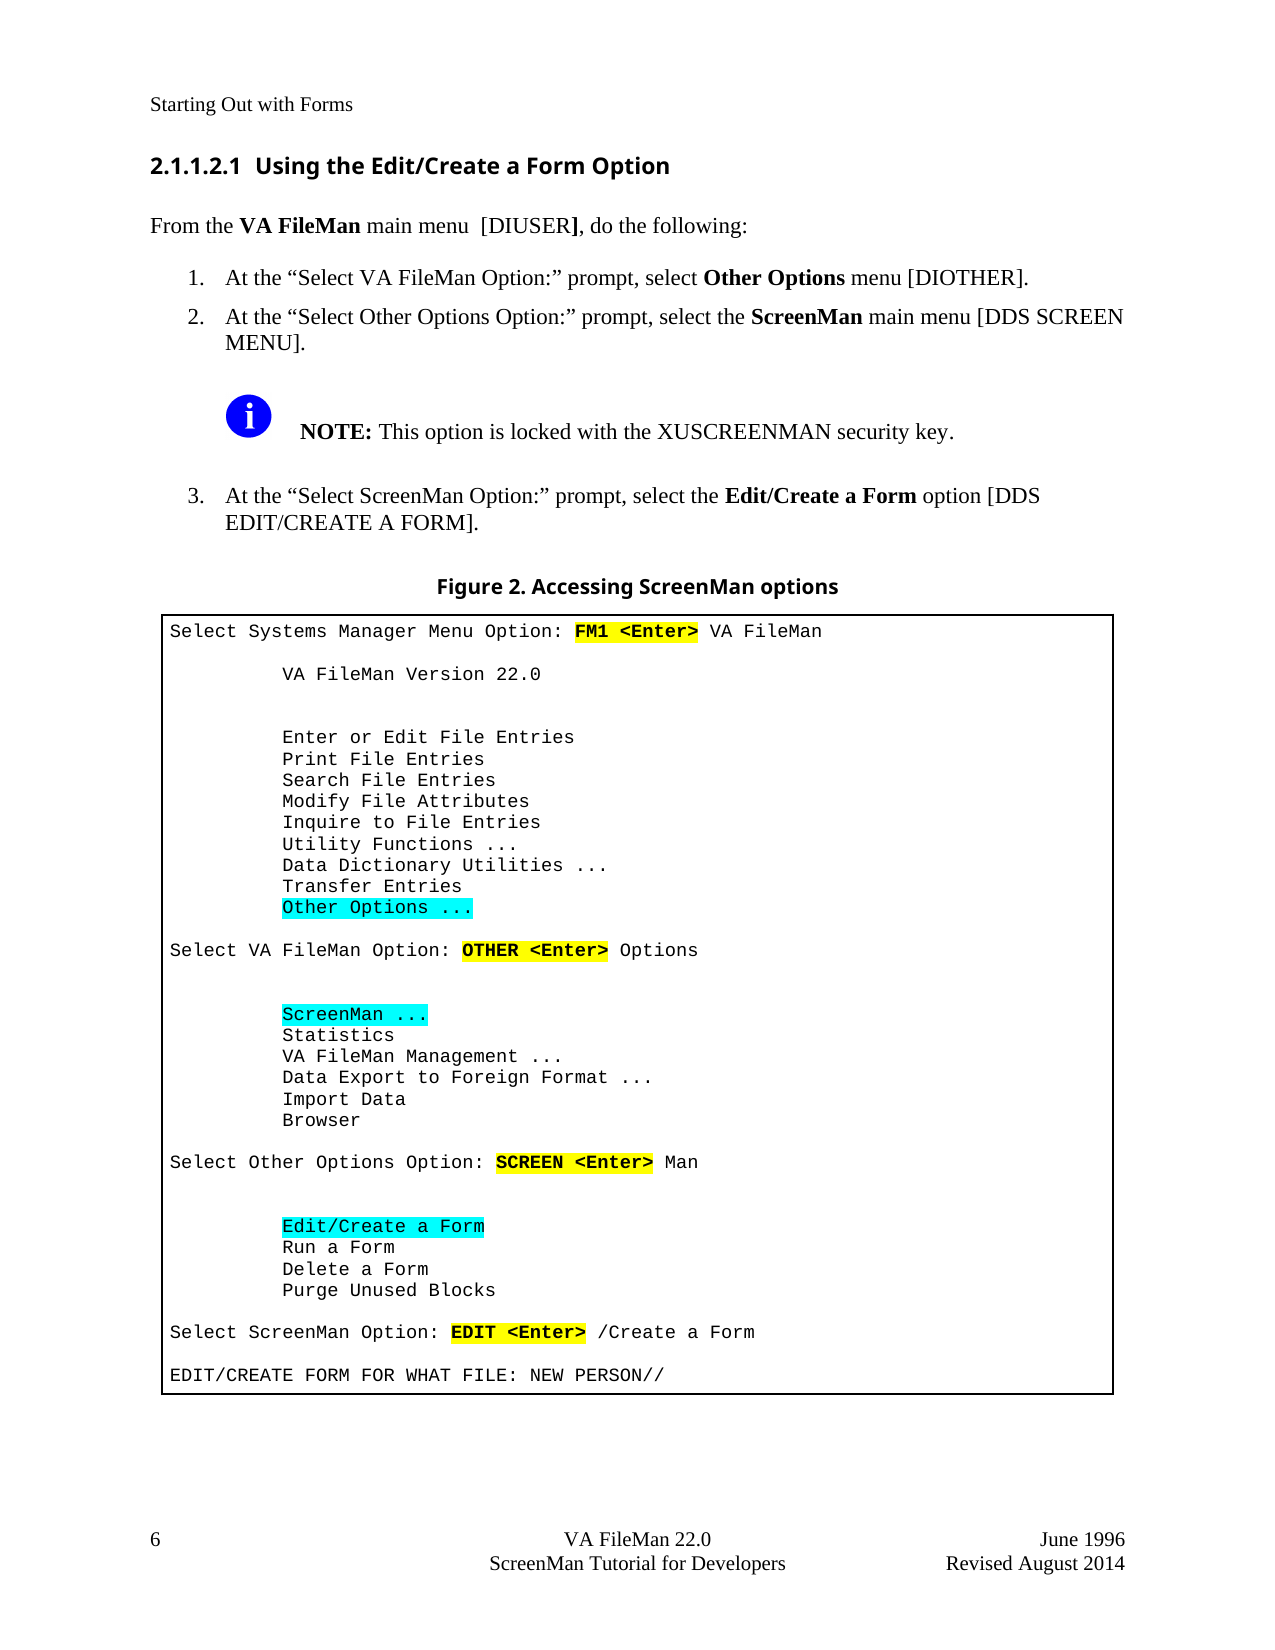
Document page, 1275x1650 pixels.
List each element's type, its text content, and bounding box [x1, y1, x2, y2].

text VA FileMan Version 22.0 [163, 656, 1112, 686]
text Inquire to File Entries [163, 805, 1112, 826]
text EDIT/CREATE FORM FOR WHAT FILE: NEW PERSON// [163, 1357, 1112, 1393]
text Statistics [163, 1017, 1112, 1038]
text Select Other Options Option: SCREEN <Enter> Man [163, 1145, 1112, 1174]
text Run a Form [163, 1230, 1112, 1251]
text Data Export to Foreign Format ... [163, 1060, 1112, 1081]
text Print File Entries [163, 741, 1112, 762]
text NOTE: This option is locked with the XUSCREENMAN security key. [225, 393, 1125, 445]
text Enter or Edit File Entries [163, 720, 1112, 741]
text Import Data [163, 1081, 1112, 1102]
text Search File Entries [163, 762, 1112, 783]
text Transfer Entries [163, 868, 1112, 890]
list At the “Select Other Options Option:” prompt, select the ScreenMan main menu [DDS SCREEN MENU]. [187, 303, 1125, 355]
text Select VA FileMan Option: OTHER <Enter> Options [163, 932, 1112, 962]
text From the VA FileMan main menu [DIUSER], do the following: [150, 212, 1125, 239]
list At the “Select VA FileMan Option:” prompt, select Other Options menu [DIOTHER]. [187, 264, 1125, 290]
text Utility Functions ... [163, 826, 1112, 847]
text Select Systems Manager Menu Option: FM1 <Enter> VA FileMan [163, 616, 1112, 643]
text ScreenMan ... [163, 996, 1112, 1017]
text Delete a Form [163, 1251, 1112, 1272]
text VA FileMan Management ... [163, 1038, 1112, 1060]
subtitle Using the Edit/Create a Form Option [150, 150, 1125, 181]
text Figure 2. Accessing ScreenMan options [150, 572, 1125, 601]
text Browser [163, 1102, 1112, 1132]
text Data Dictionary Utilities ... [163, 847, 1112, 868]
text Other Options ... [163, 890, 1112, 919]
list At the “Select ScreenMan Option:” prompt, select the Edit/Create a Form option [DDS EDIT/CREATE A FORM]. [187, 482, 1125, 535]
text Select ScreenMan Option: EDIT <Enter> /Create a Form [163, 1315, 1112, 1344]
text Modify File Attributes [163, 783, 1112, 805]
text Edit/Create a Form [163, 1208, 1112, 1230]
text Purge Unused Blocks [163, 1272, 1112, 1302]
picture [225, 392, 272, 440]
